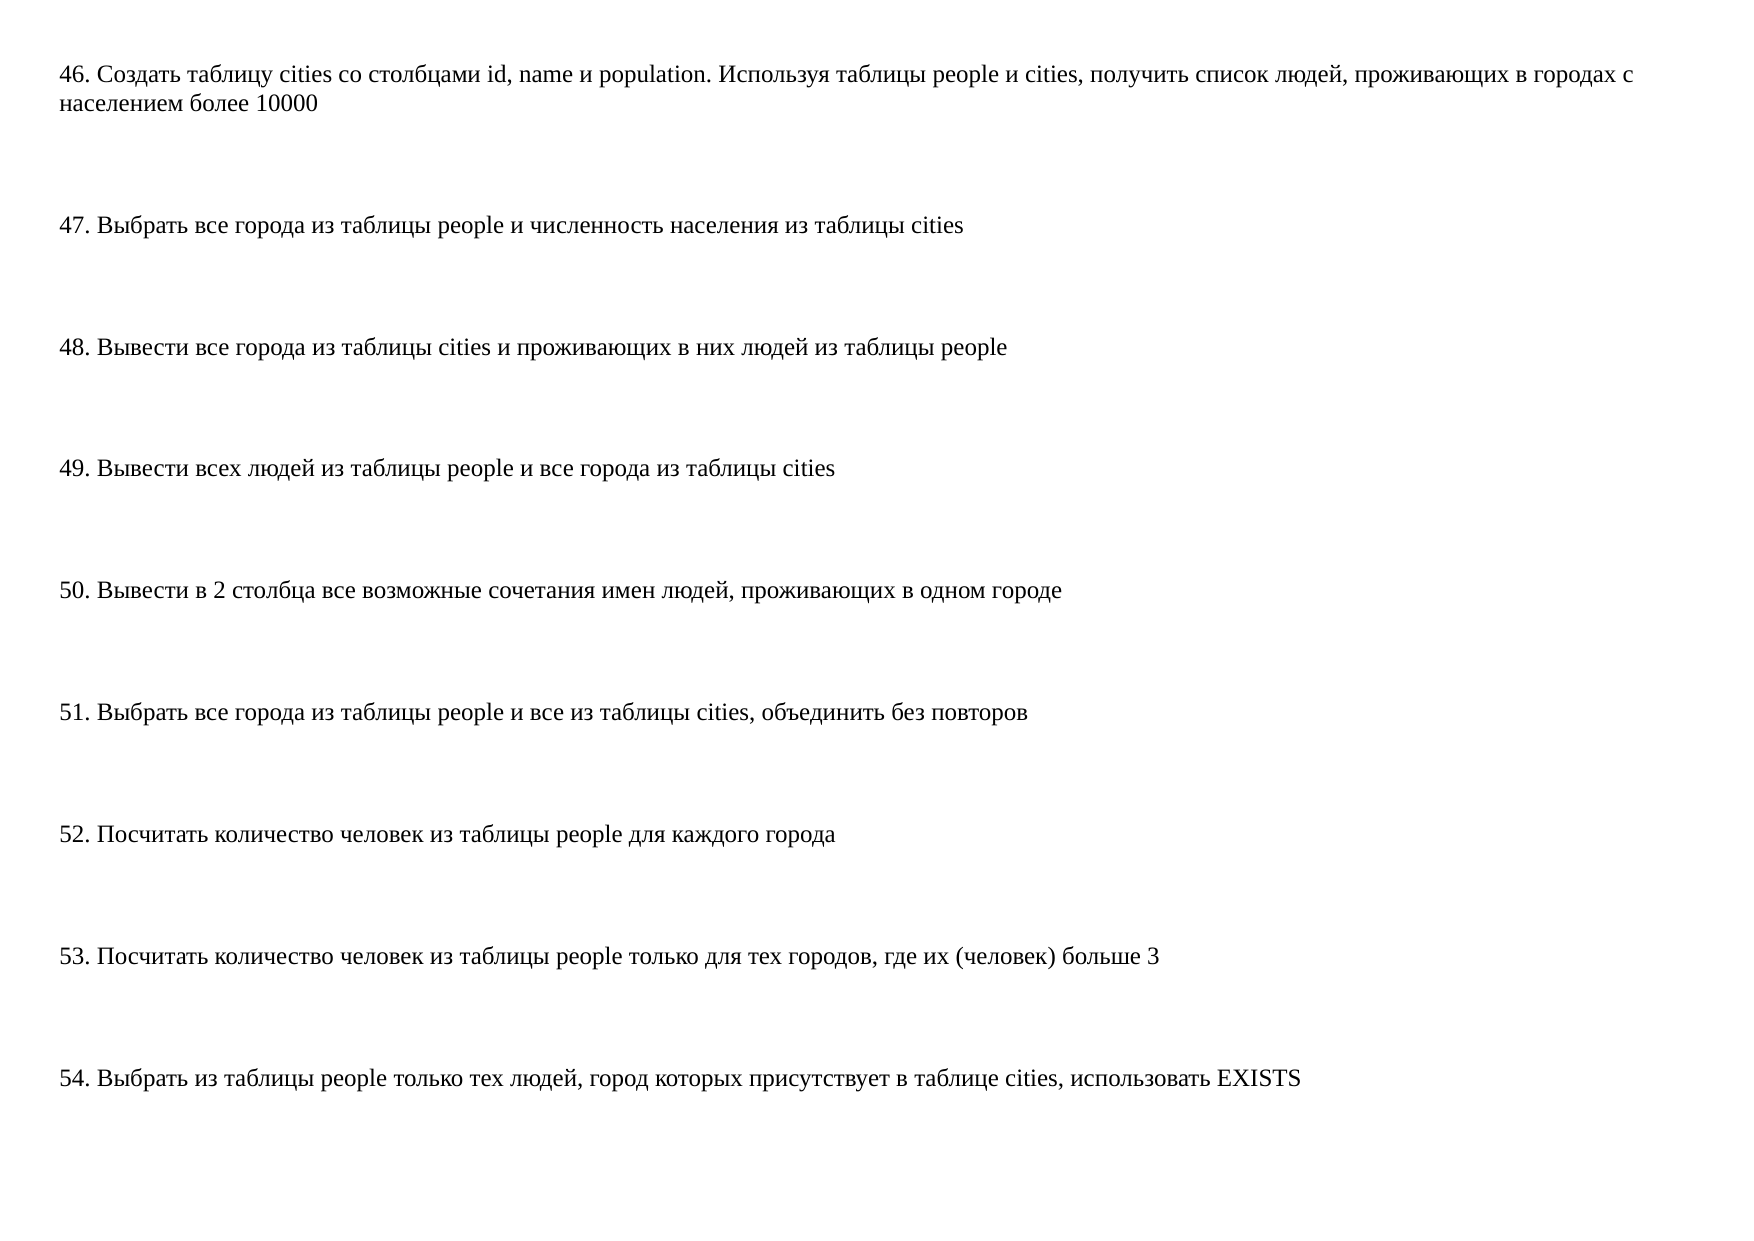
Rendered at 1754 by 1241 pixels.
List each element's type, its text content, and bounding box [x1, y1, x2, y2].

text 50. Вывести в 2 столбца все возможные сочетания имен людей, проживающих в одном городе [59, 575, 1695, 604]
text 49. Вывести всех людей из таблицы people и все города из таблицы cities [59, 453, 1695, 482]
text 51. Выбрать все города из таблицы people и все из таблицы cities, объединить без повторов [59, 697, 1695, 726]
text 48. Вывести все города из таблицы cities и проживающих в них людей из таблицы people [59, 332, 1695, 360]
text 46. Создать таблицу cities со столбцами id, name и population. Используя таблицы people и cities, получить список людей, проживающих в городах с населением более 10000 [59, 59, 1695, 117]
text 52. Посчитать количество человек из таблицы people для каждого города [59, 819, 1695, 848]
text 54. Выбрать из таблицы people только тех людей, город которых присутствует в таблице cities, использовать EXISTS [59, 1063, 1695, 1092]
text 47. Выбрать все города из таблицы people и численность населения из таблицы cities [59, 210, 1695, 238]
text 53. Посчитать количество человек из таблицы people только для тех городов, где их (человек) больше 3 [59, 941, 1695, 970]
